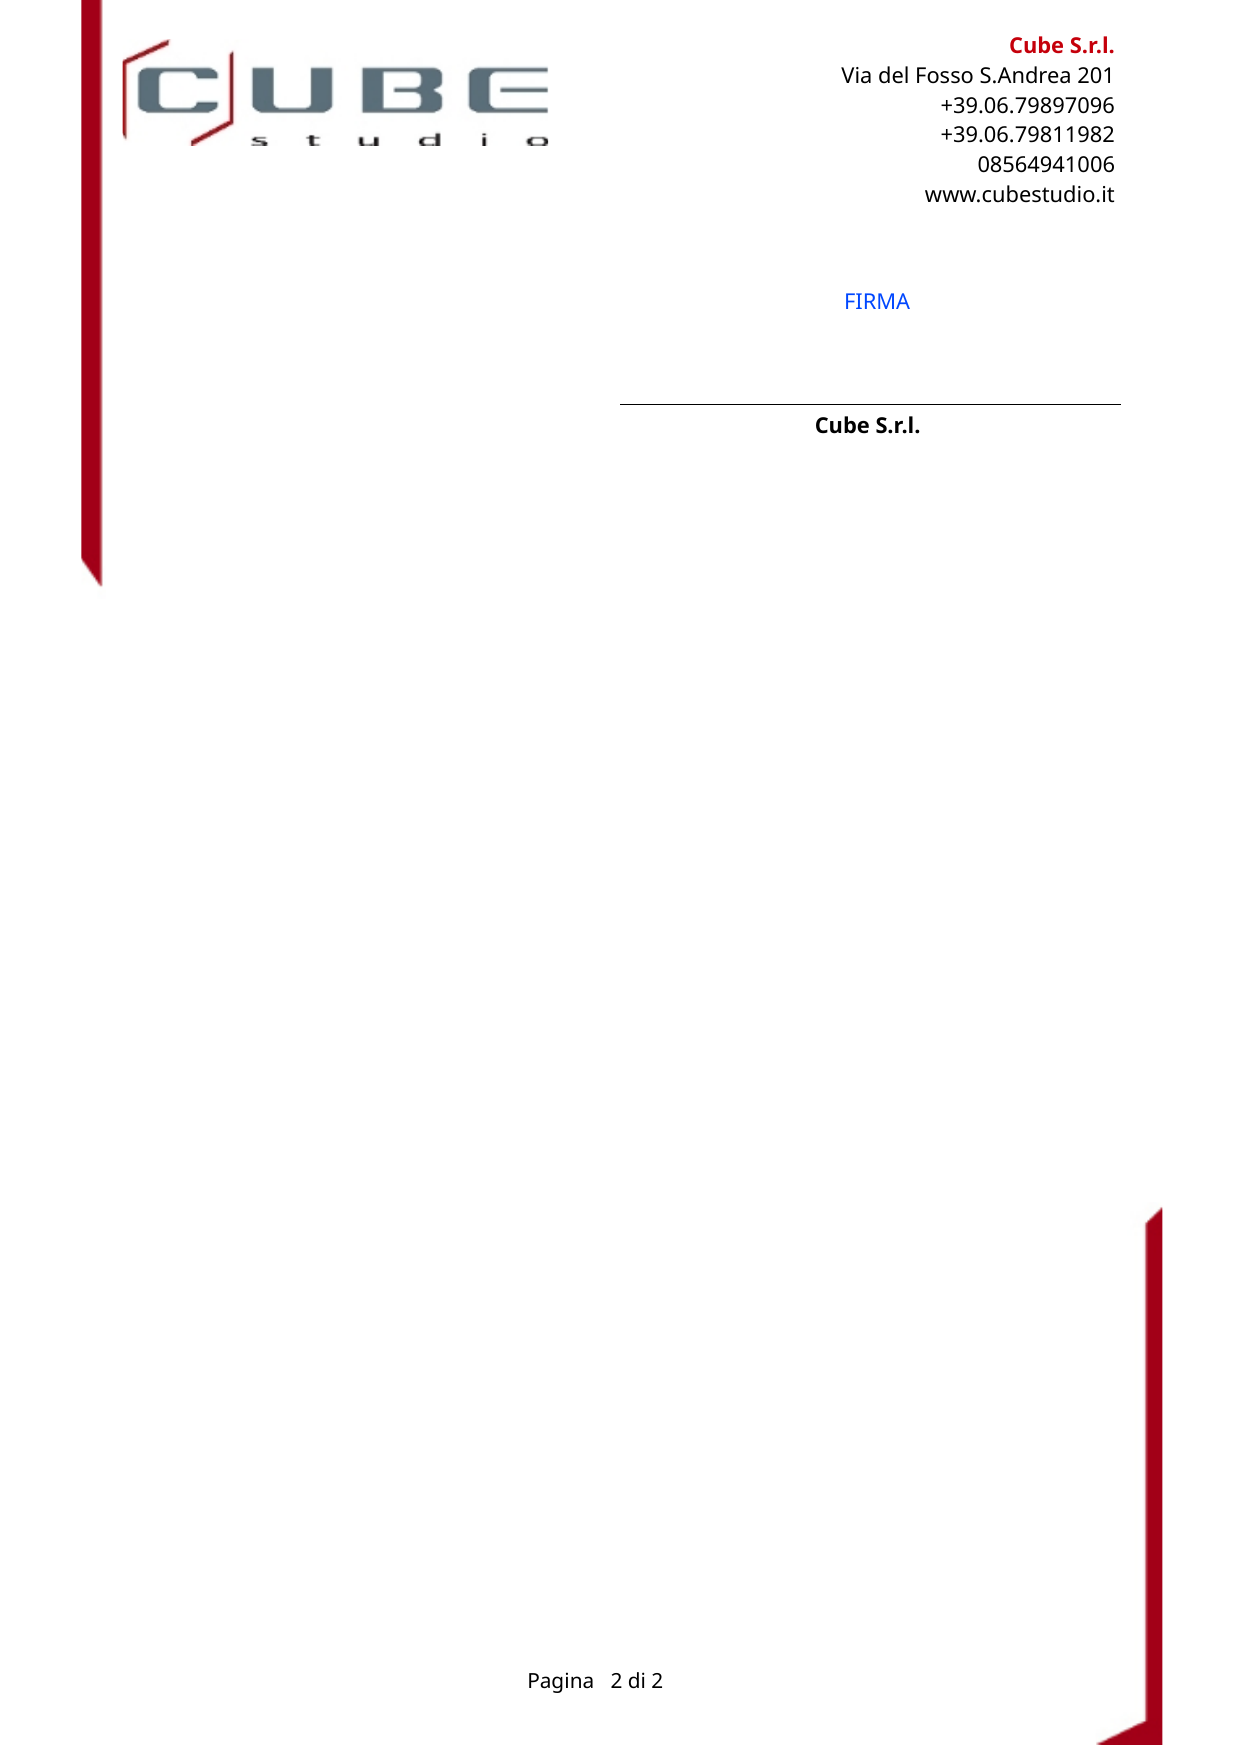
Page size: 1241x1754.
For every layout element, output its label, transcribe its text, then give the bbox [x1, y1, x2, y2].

table_cell [453, 321, 620, 362]
table_cell [337, 486, 453, 528]
table_cell [733, 528, 921, 569]
table_cell [337, 321, 453, 362]
table_cell [620, 280, 732, 321]
table_cell [733, 445, 921, 486]
table_cell [120, 486, 337, 528]
table_cell [337, 239, 453, 280]
table_cell [733, 239, 921, 280]
table_cell [120, 239, 337, 280]
table_cell [921, 486, 1121, 528]
table_cell [337, 404, 453, 445]
table_cell [620, 363, 1121, 404]
table_cell [120, 445, 337, 486]
table_cell [120, 321, 337, 362]
table_cell [453, 280, 620, 321]
table_cell [453, 239, 620, 280]
table_cell [620, 486, 732, 528]
table_cell [120, 280, 337, 321]
table_cell [337, 445, 453, 486]
picture [122, 39, 549, 146]
picture [1095, 1202, 1163, 1745]
table_cell [120, 363, 337, 404]
table_cell [337, 280, 453, 321]
table_cell [453, 486, 620, 528]
table_cell [453, 528, 620, 569]
table_cell [620, 528, 732, 569]
table_cell [620, 239, 732, 280]
table_cell [453, 363, 620, 404]
table_cell [921, 321, 1121, 362]
table_cell [337, 363, 453, 404]
table_cell [620, 445, 732, 486]
table_cell [453, 445, 620, 486]
table_cell [453, 404, 620, 445]
table_cell FIRMA [733, 280, 921, 321]
table_cell [120, 404, 337, 445]
table_cell [120, 528, 337, 569]
table_cell [921, 239, 1121, 280]
table_cell [337, 528, 453, 569]
table_cell [921, 528, 1121, 569]
table_cell [921, 280, 1121, 321]
table_cell [620, 321, 732, 362]
table_cell Cube S.r.l. [620, 405, 1121, 445]
table_cell [733, 486, 921, 528]
table_cell [733, 321, 921, 362]
picture [81, 0, 107, 599]
table_cell [921, 445, 1121, 486]
